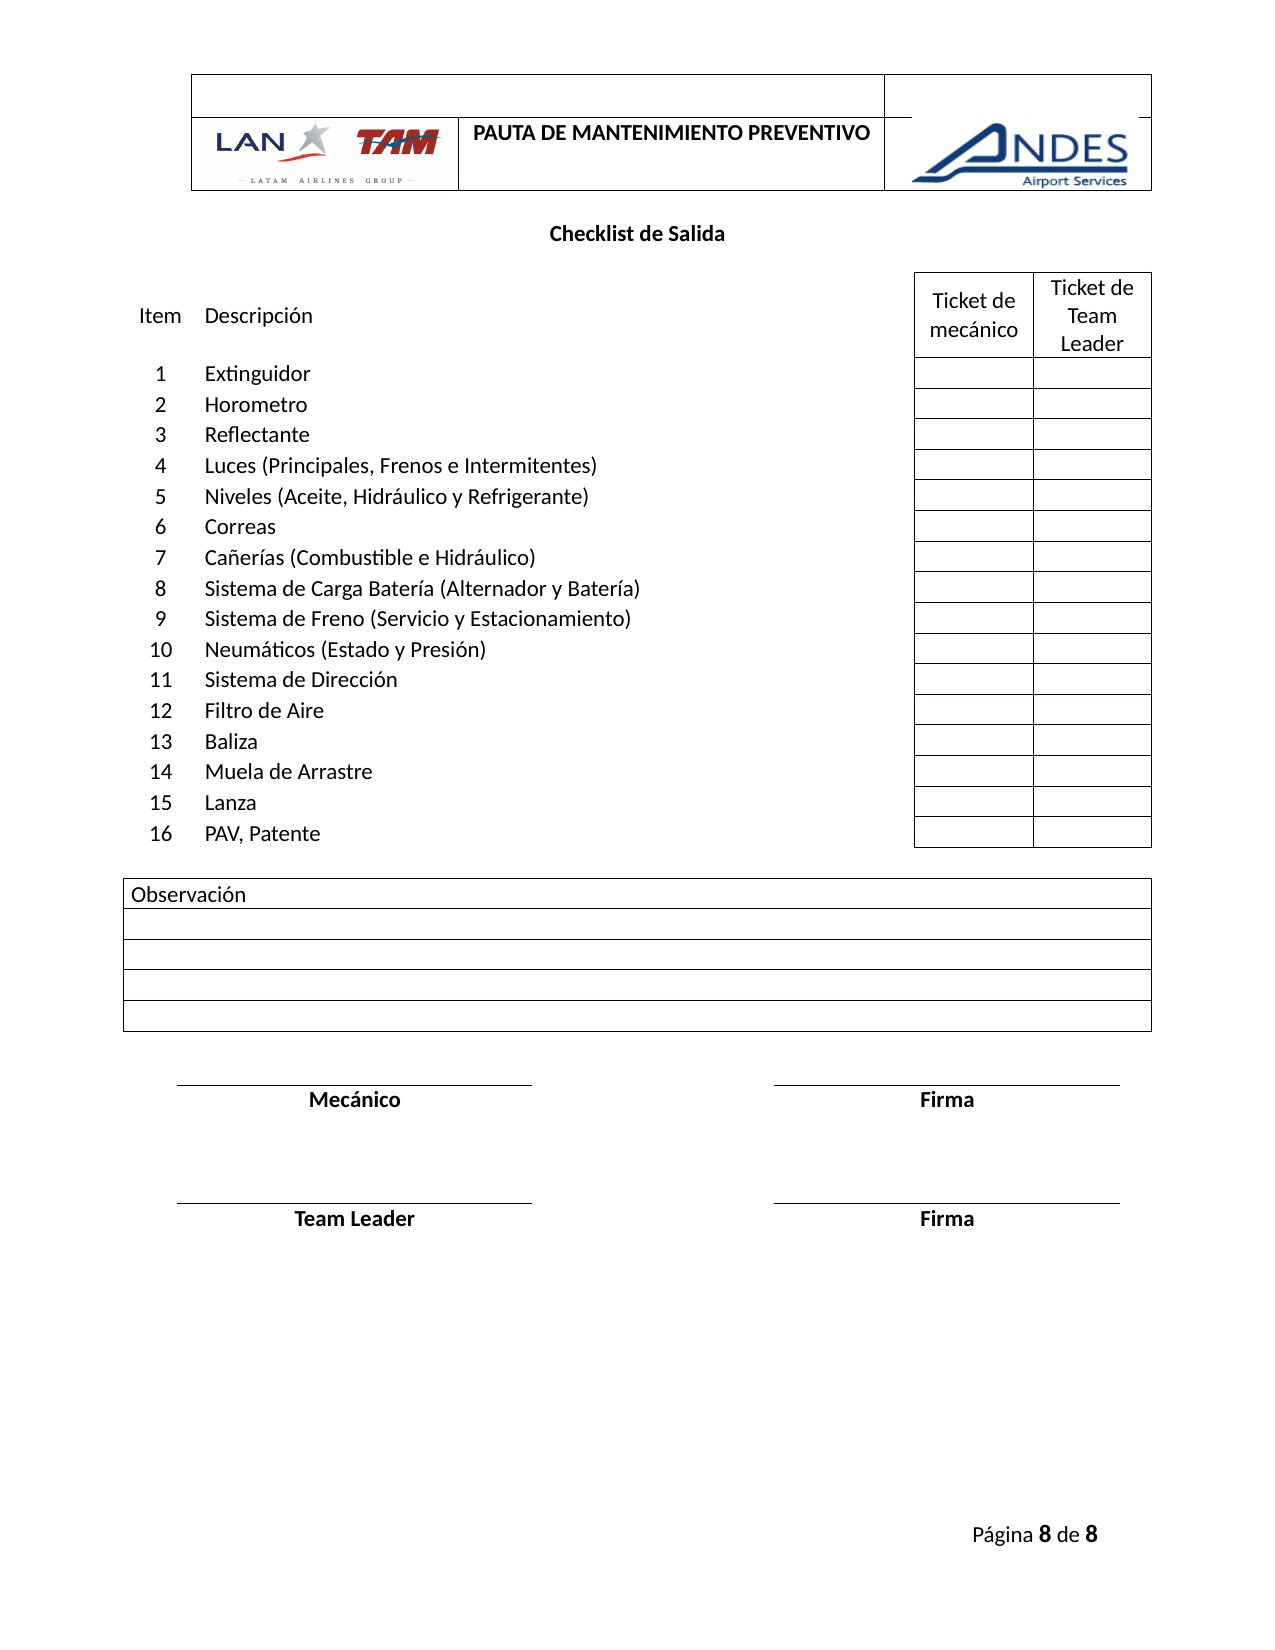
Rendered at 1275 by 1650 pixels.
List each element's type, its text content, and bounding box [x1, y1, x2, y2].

table_cell [124, 909, 1151, 939]
table_cell 5 [124, 479, 197, 510]
table_header [649, 1085, 774, 1114]
table_cell 10 [124, 633, 197, 663]
table_cell 4 [124, 449, 197, 479]
table_cell Sistema de Freno (Servicio y Estacionamiento) [197, 602, 914, 632]
table_cell [915, 572, 1033, 602]
table_cell [1034, 756, 1151, 786]
table_cell Niveles (Aceite, Hidráulico y Refrigerante) [197, 479, 914, 510]
table_cell 6 [124, 510, 197, 541]
table_cell 1 [124, 357, 197, 387]
table_cell [915, 725, 1033, 755]
table_cell [915, 603, 1033, 632]
table_cell [915, 419, 1033, 449]
table_cell [915, 358, 1033, 387]
table_cell [532, 1114, 649, 1203]
table_cell Correas [197, 510, 914, 541]
table_cell Sistema de Carga Batería (Alternador y Batería) [197, 571, 914, 602]
table_cell [649, 1114, 774, 1203]
table_header Ticket de Team Leader [1034, 273, 1151, 357]
table_cell [915, 695, 1033, 724]
table_cell [915, 787, 1033, 816]
table_cell [124, 970, 1151, 1000]
table_header Item [124, 272, 197, 357]
table_cell Muela de Arrastre [197, 755, 914, 786]
table_cell [1034, 511, 1151, 541]
table_cell [124, 940, 1151, 969]
table_cell [1034, 450, 1151, 479]
table_header Descripción [197, 272, 914, 357]
table_cell Firma [774, 1204, 1120, 1232]
table_cell [915, 511, 1033, 541]
table_cell Cañerías (Combustible e Hidráulico) [197, 541, 914, 571]
table_cell [124, 847, 1151, 877]
table_cell [1034, 572, 1151, 602]
table_header Firma [774, 1086, 1120, 1114]
table_header [532, 1085, 649, 1114]
table_cell [1034, 817, 1151, 847]
table_cell [1034, 725, 1151, 755]
table_cell Lanza [197, 786, 914, 816]
table_cell [915, 450, 1033, 479]
table_cell Horometro [197, 388, 914, 418]
table_cell 7 [124, 541, 197, 571]
table_cell [915, 542, 1033, 571]
table_cell [1034, 389, 1151, 418]
table_cell [915, 756, 1033, 786]
table_cell Team Leader [177, 1204, 532, 1232]
table_cell [915, 817, 1033, 847]
table_cell Observación [124, 879, 1151, 908]
table_cell [1034, 634, 1151, 663]
table_cell 9 [124, 602, 197, 632]
text Checklist de Salida [177, 219, 1098, 247]
table_cell Baliza [197, 724, 914, 755]
table_cell 13 [124, 724, 197, 755]
table_cell [177, 1114, 532, 1203]
table_cell Luces (Principales, Frenos e Intermitentes) [197, 449, 914, 479]
table_cell [774, 1114, 1120, 1203]
table_cell 14 [124, 755, 197, 786]
table_header Mecánico [177, 1086, 532, 1114]
table_cell [1034, 358, 1151, 387]
table_cell [1034, 419, 1151, 449]
table_cell 11 [124, 663, 197, 694]
table_cell 15 [124, 786, 197, 816]
table_cell PAV, Patente [197, 816, 914, 847]
table_cell 3 [124, 418, 197, 449]
table_cell [1034, 787, 1151, 816]
table_cell [649, 1203, 774, 1232]
table_cell Sistema de Dirección [197, 663, 914, 694]
table_cell [1034, 480, 1151, 510]
picture [911, 117, 1139, 190]
table_cell 12 [124, 694, 197, 724]
table_cell 8 [124, 571, 197, 602]
table_cell [1034, 542, 1151, 571]
table_cell [915, 634, 1033, 663]
table_cell Filtro de Aire [197, 694, 914, 724]
table_cell [1034, 603, 1151, 632]
table_cell [532, 1203, 649, 1232]
table_cell 2 [124, 388, 197, 418]
table_cell [915, 480, 1033, 510]
picture [204, 118, 454, 190]
table_cell [915, 664, 1033, 694]
table_cell Extinguidor [197, 357, 914, 387]
table_cell 16 [124, 816, 197, 847]
table_cell Reflectante [197, 418, 914, 449]
table_cell [1034, 664, 1151, 694]
table_cell Neumáticos (Estado y Presión) [197, 633, 914, 663]
table_cell [124, 1001, 1151, 1031]
picture [204, 191, 454, 195]
table_cell [1034, 695, 1151, 724]
table_header Ticket de mecánico [915, 273, 1033, 357]
table_cell [915, 389, 1033, 418]
